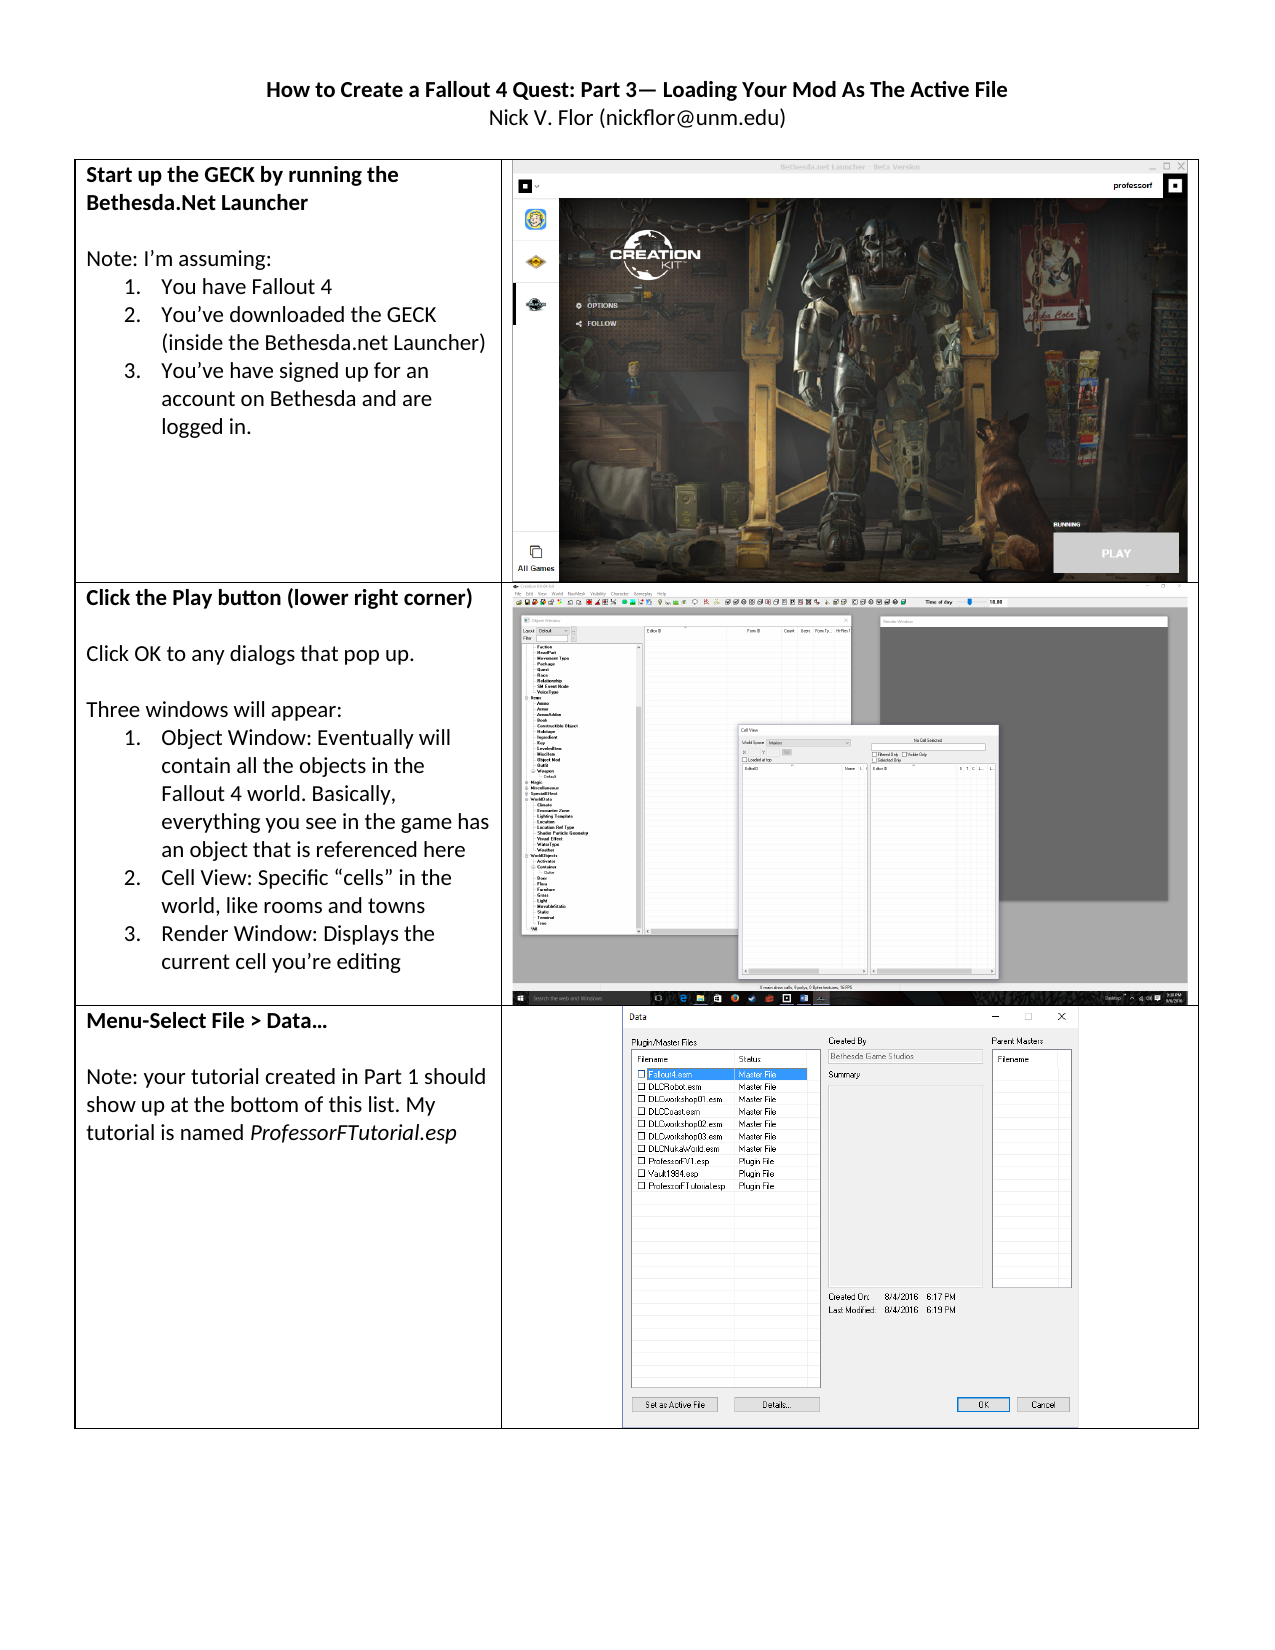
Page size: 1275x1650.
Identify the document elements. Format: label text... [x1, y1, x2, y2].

table_header [1188, 160, 1198, 582]
table_cell [1188, 583, 1198, 1005]
text Nick V. Flor (nickflor@unm.edu) [75, 103, 1200, 131]
table_header [502, 160, 512, 582]
text How to Create a Fallout 4 Quest: Part 3— Loading Your Mod As The Active File [75, 75, 1200, 103]
table_cell [502, 1006, 622, 1427]
table_cell [1079, 1006, 1198, 1427]
table_header Start up the GECK by running the Bethesda.Net Launcher Note: I’m assuming: You have Fallout 4 You’ve downloaded the GECK (inside the Bethesda.net Launcher) You’ve have signed up for an account on Bethesda and are logged in. [76, 160, 501, 582]
table_cell [502, 583, 512, 1005]
table_cell Menu-Select File > Data… Note: your tutorial created in Part 1 should show up at the bottom of this list. My tutorial is named ProfessorFTutorial.esp [76, 1006, 501, 1427]
table_cell Click the Play button (lower right corner) Click OK to any dialogs that pop up. Three windows will appear: Object Window: Eventually will contain all the objects in the Fallout 4 world. Basically, everything you see in the game has an object that is referenced here Cell View: Specific “cells” in the world, like rooms and towns Render Window: Displays the current cell you’re editing [76, 583, 501, 1005]
